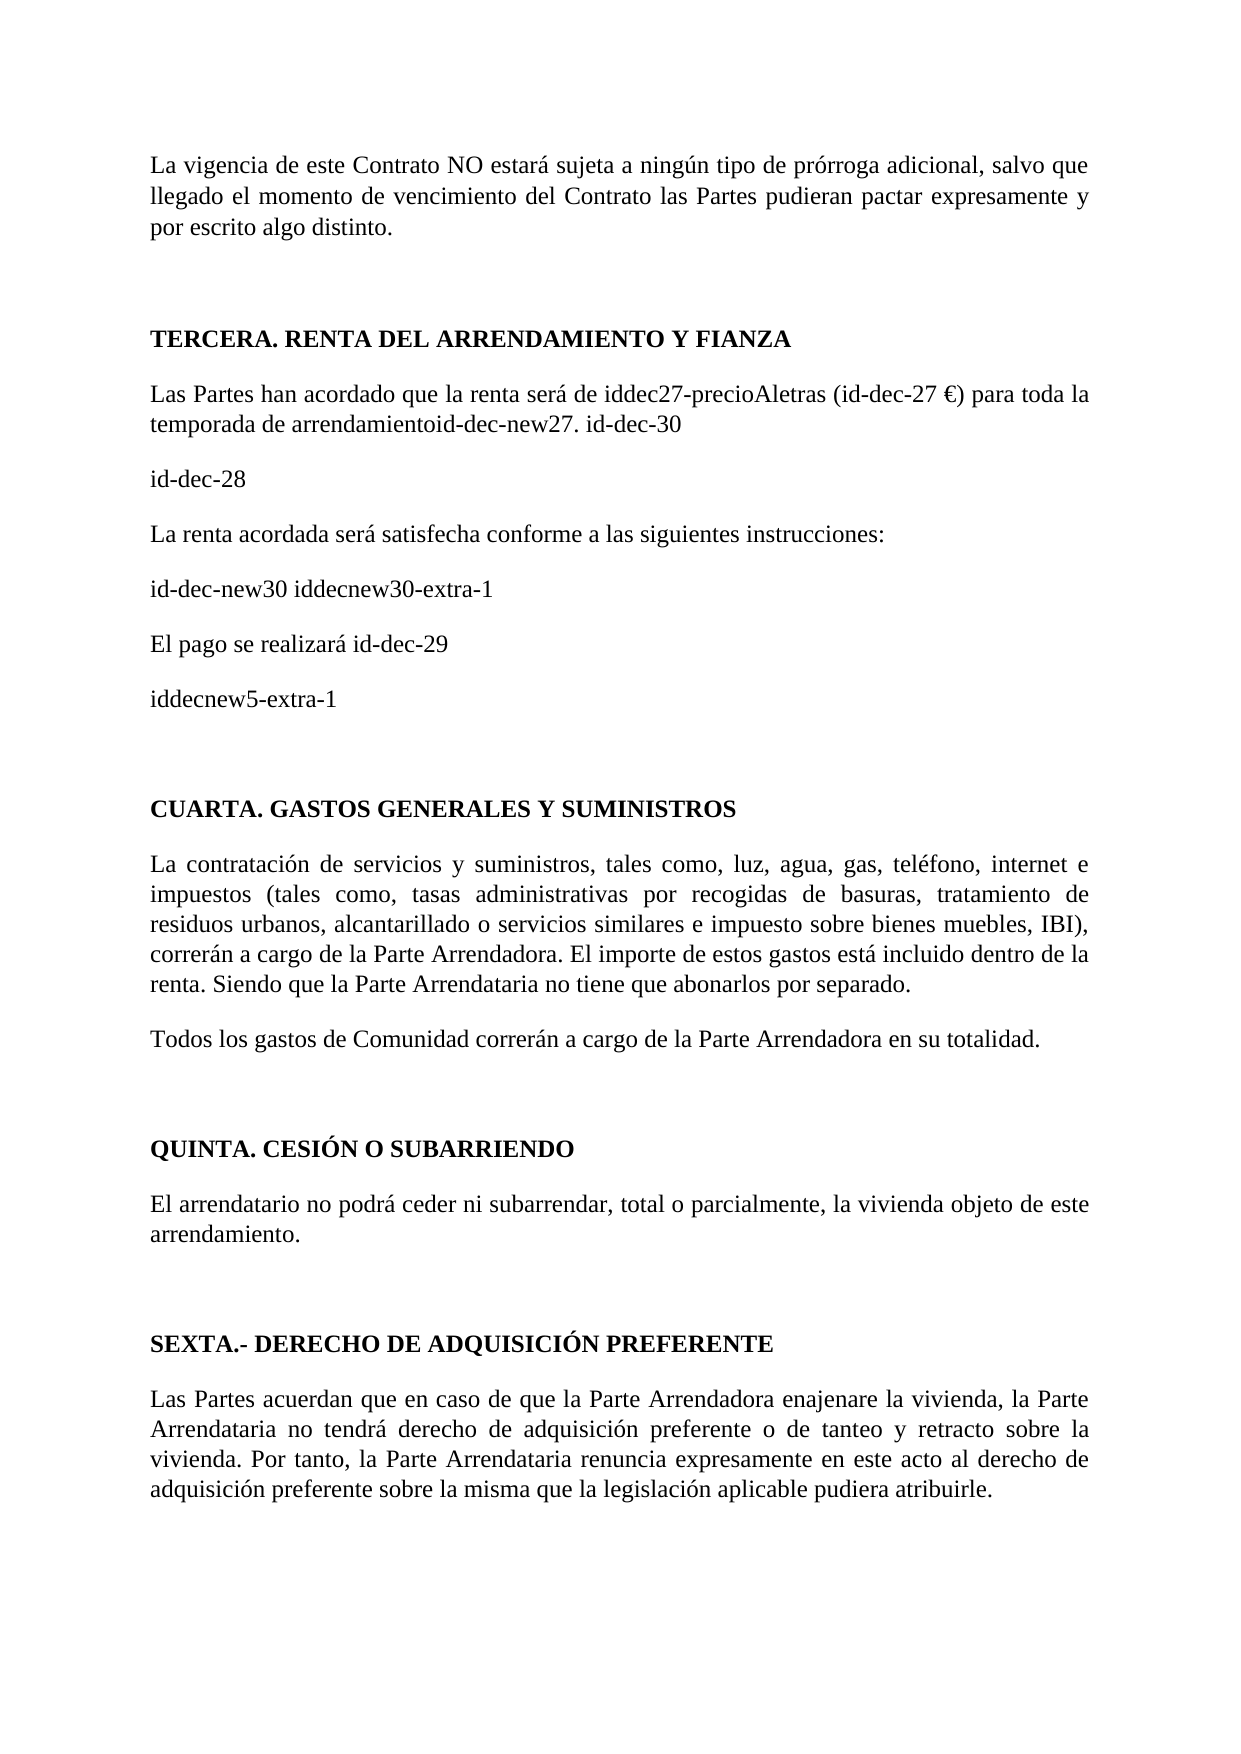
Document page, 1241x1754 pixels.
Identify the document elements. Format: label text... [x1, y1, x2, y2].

text Las Partes acuerdan que en caso de que la Parte Arrendadora enajenare la vivienda, la Parte Arrendataria no tendrá derecho de adquisición preferente o de tanteo y retracto sobre la vivienda. Por tanto, la Parte Arrendataria renuncia expresamente en este acto al derecho de adquisición preferente sobre la misma que la legislación aplicable pudiera atribuirle. [150, 1383, 1090, 1503]
text La vigencia de este Contrato NO estará sujeta a ningún tipo de prórroga adicional, salvo que llegado el momento de vencimiento del Contrato las Partes pudieran pactar expresamente y por escrito algo distinto. [150, 150, 1090, 241]
text El arrendatario no podrá ceder ni subarrendar, total o parcialmente, la vivienda objeto de este arrendamiento. [150, 1188, 1090, 1248]
text Todos los gastos de Comunidad correrán a cargo de la Parte Arrendadora en su totalidad. [150, 1023, 1090, 1053]
text id-dec-new30 iddecnew30-extra-1 [150, 573, 1090, 603]
text id-dec-28 [150, 463, 1090, 493]
text CUARTA. GASTOS GENERALES Y SUMINISTROS [150, 793, 1090, 823]
text SEXTA.- DERECHO DE ADQUISICIÓN PREFERENTE [150, 1328, 1090, 1358]
text TERCERA. RENTA DEL ARRENDAMIENTO Y FIANZA [150, 323, 1090, 353]
text La contratación de servicios y suministros, tales como, luz, agua, gas, teléfono, internet e impuestos (tales como, tasas administrativas por recogidas de basuras, tratamiento de residuos urbanos, alcantarillado o servicios similares e impuesto sobre bienes muebles, IBI), correrán a cargo de la Parte Arrendadora. El importe de estos gastos está incluido dentro de la renta. Siendo que la Parte Arrendataria no tiene que abonarlos por separado. [150, 848, 1090, 998]
text El pago se realizará id-dec-29 [150, 628, 1090, 658]
text Las Partes han acordado que la renta será de iddec27-precioAletras (id-dec-27 €) para toda la temporada de arrendamientoid-dec-new27. id-dec-30 [150, 378, 1090, 438]
text iddecnew5-extra-1 [150, 683, 1090, 713]
text QUINTA. CESIÓN O SUBARRIENDO [150, 1133, 1090, 1163]
text La renta acordada será satisfecha conforme a las siguientes instrucciones: [150, 518, 1090, 548]
